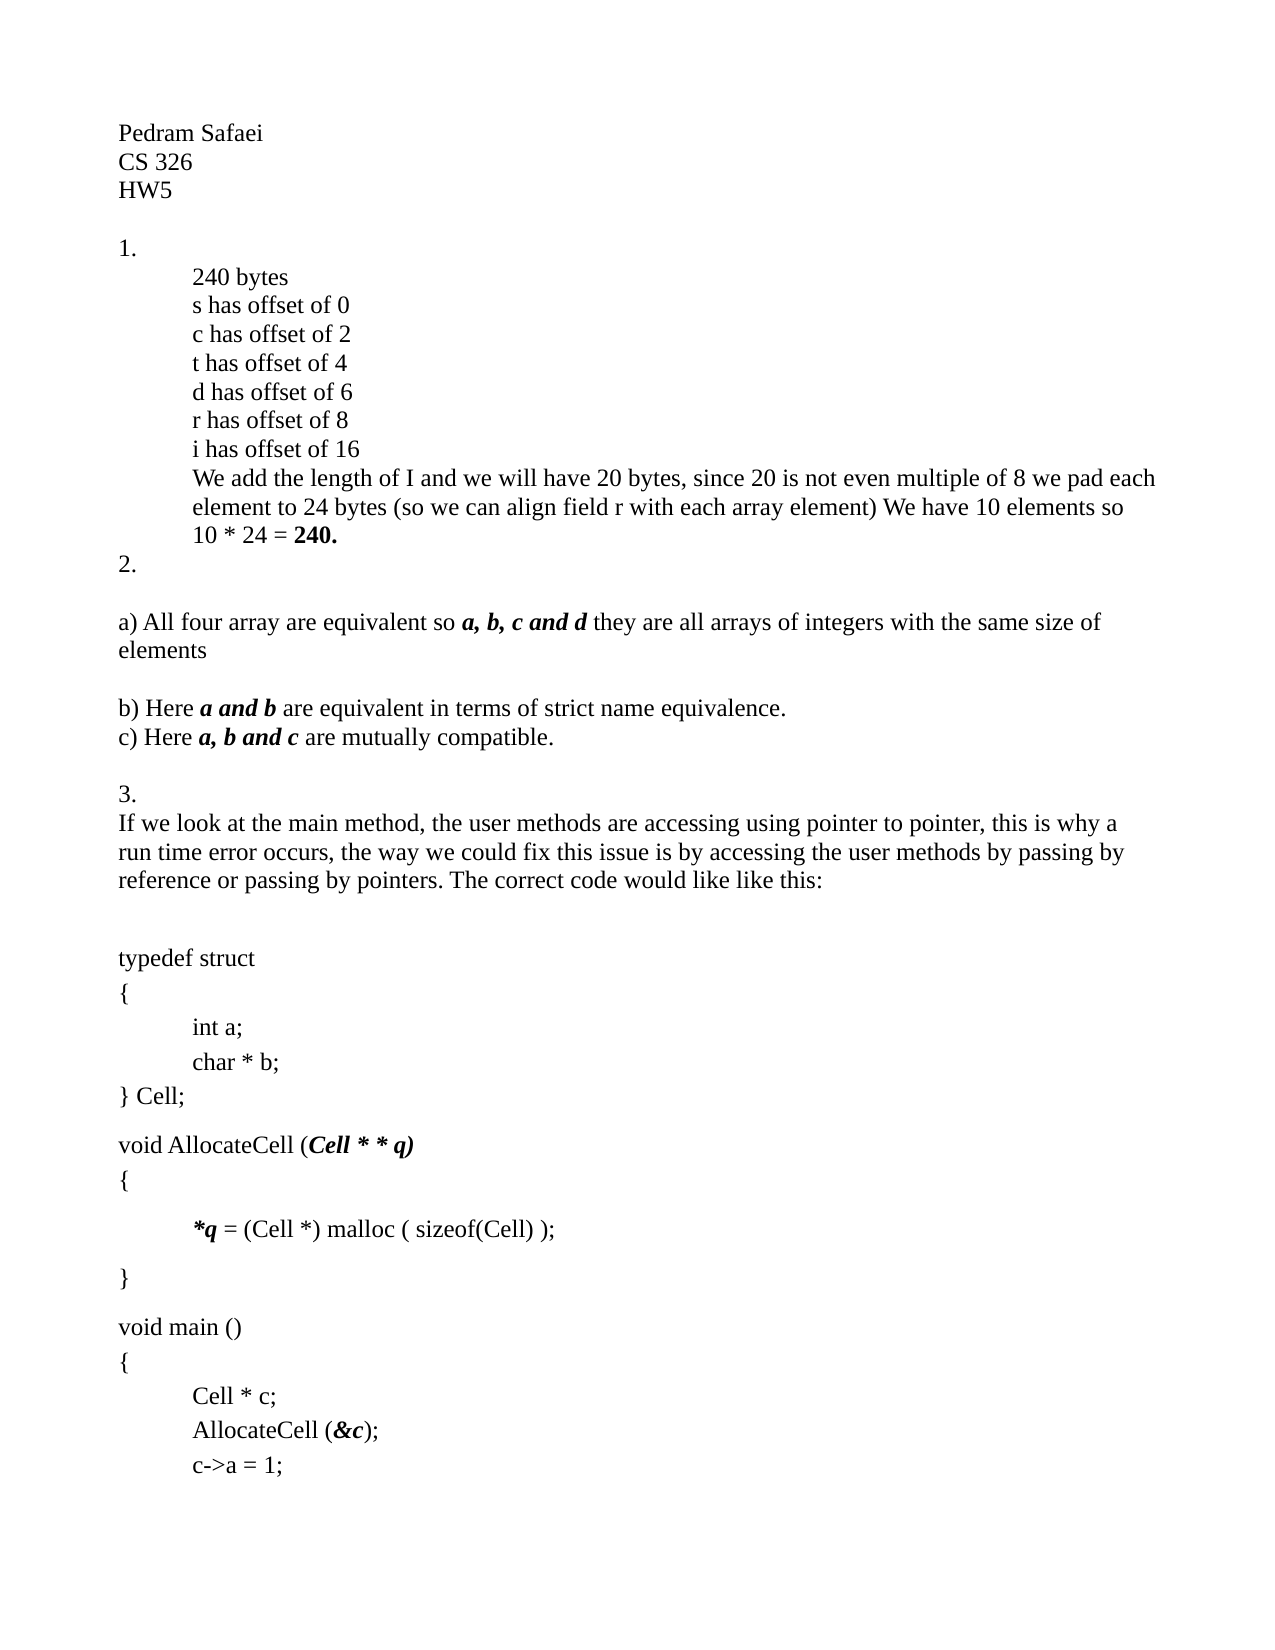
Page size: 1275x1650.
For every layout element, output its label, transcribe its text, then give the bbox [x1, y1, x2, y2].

text Pedram Safaei [118, 118, 1157, 147]
text 1. [118, 233, 1157, 262]
text CS 326 [118, 147, 1157, 176]
text c has offset of 2 [118, 319, 1157, 348]
text a) All four array are equivalent so a, b, c and d they are all arrays of integers with the same size of elements [118, 607, 1157, 664]
text i has offset of 16 [118, 434, 1157, 463]
text } [118, 1263, 1157, 1292]
text r has offset of 8 [118, 406, 1157, 434]
text d has offset of 6 [118, 377, 1157, 406]
text 2. [118, 549, 1157, 578]
text We add the length of I and we will have 20 bytes, since 20 is not even multiple of 8 we pad each element to 24 bytes (so we can align field r with each array element) We have 10 elements so 10 * 24 = 240. [118, 463, 1157, 549]
text b) Here a and b are equivalent in terms of strict name equivalence. [118, 693, 1157, 722]
text c) Here a, b and c are mutually compatible. [118, 722, 1157, 751]
text *q = (Cell *) malloc ( sizeof(Cell) ); [118, 1214, 1157, 1243]
text 240 bytes [118, 262, 1157, 291]
text 3. [118, 779, 1157, 808]
text If we look at the main method, the user methods are accessing using pointer to pointer, this is why a run time error occurs, the way we could fix this issue is by accessing the user methods by passing by reference or passing by pointers. The correct code would like like this: [118, 808, 1157, 894]
text void AllocateCell (Cell * * q) { [118, 1130, 1157, 1194]
text t has offset of 4 [118, 348, 1157, 377]
text HW5 [118, 176, 1157, 204]
text void main () { Cell * c; AllocateCell (&c); c->a = 1; [118, 1312, 1157, 1479]
text s has offset of 0 [118, 291, 1157, 319]
text typedef struct { int a; char * b; } Cell; [118, 943, 1157, 1110]
